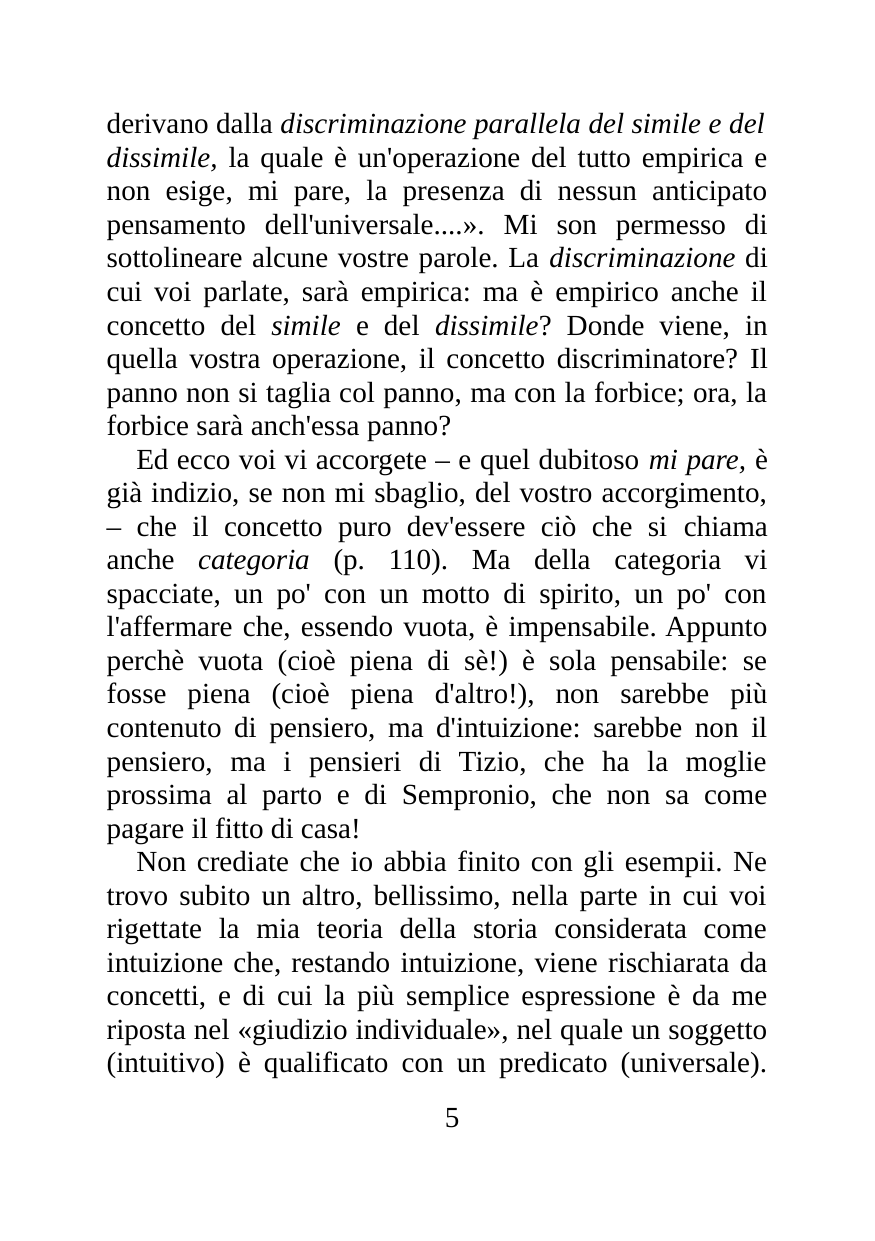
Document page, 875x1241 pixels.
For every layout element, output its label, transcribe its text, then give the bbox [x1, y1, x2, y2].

text Non crediate che io abbia finito con gli esempii. Ne trovo subito un altro, bellissimo, nella parte in cui voi rigettate la mia teoria della storia considerata come intuizione che, restando intuizione, viene rischiarata da concetti, e di cui la più semplice espressione è da me riposta nel «giudizio individuale», nel quale un soggetto (intuitivo) è qualificato con un predicato (universale). [106, 844, 768, 1079]
text derivano dalla discriminazione parallela del simile e del dissimile, la quale è un'operazione del tutto empirica e non esige, mi pare, la presenza di nessun anticipato pensamento dell'universale....». Mi son permesso di sottolineare alcune vostre parole. La discriminazione di cui voi parlate, sarà empirica: ma è empirico anche il concetto del simile e del dissimile? Donde viene, in quella vostra operazione, il concetto discriminatore? Il panno non si taglia col panno, ma con la forbice; ora, la forbice sarà anch'essa panno? [106, 106, 768, 442]
text Ed ecco voi vi accorgete ‒ e quel dubitoso mi pare, è già indizio, se non mi sbaglio, del vostro accorgimento, ‒ che il concetto puro dev'essere ciò che si chiama anche categoria (p. 110). Ma della categoria vi spacciate, un po' con un motto di spirito, un po' con l'affermare che, essendo vuota, è impensabile. Appunto perchè vuota (cioè piena di sè!) è sola pensabile: se fosse piena (cioè piena d'altro!), non sarebbe più contenuto di pensiero, ma d'intuizione: sarebbe non il pensiero, ma i pensieri di Tizio, che ha la moglie prossima al parto e di Sempronio, che non sa come pagare il fitto di casa! [106, 442, 768, 844]
